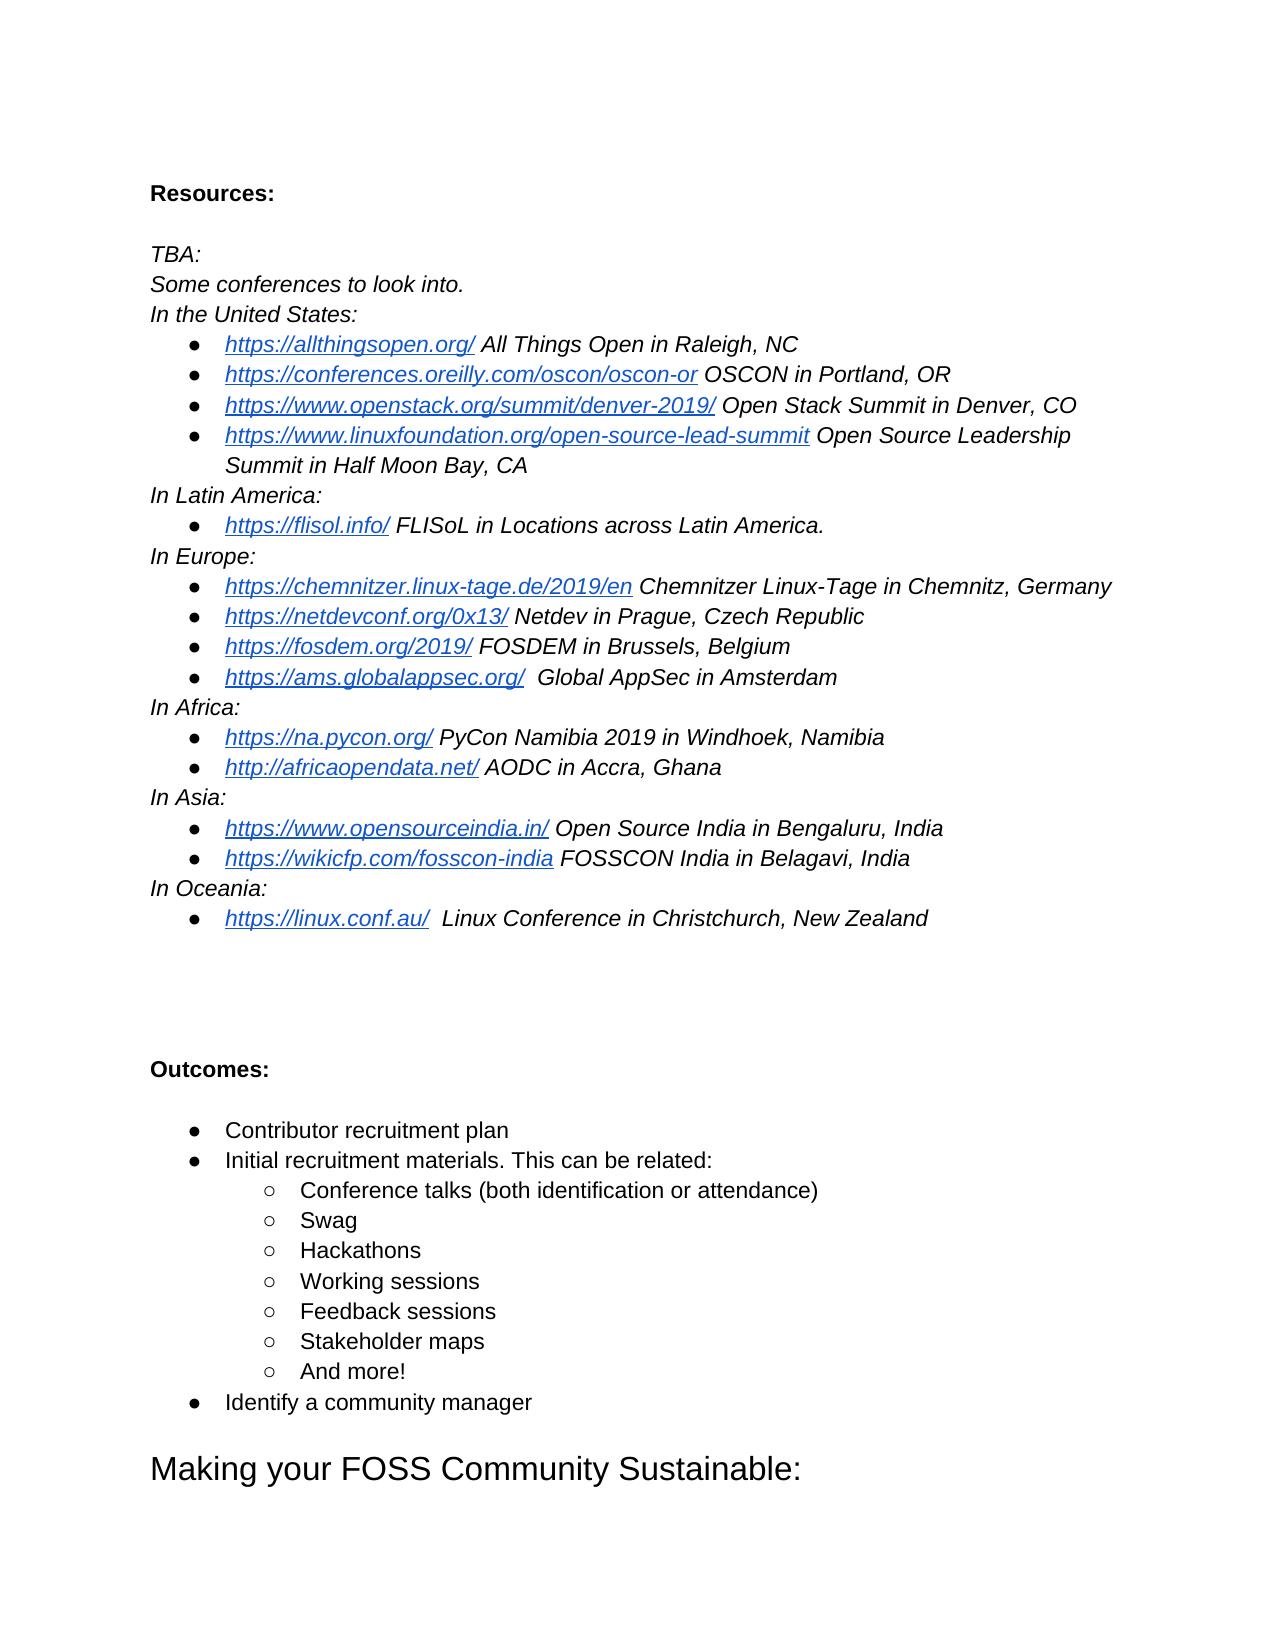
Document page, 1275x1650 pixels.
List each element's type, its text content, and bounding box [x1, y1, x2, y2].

list https://www.openstack.org/summit/denver-2019/ Open Stack Summit in Denver, CO [187, 392, 1125, 418]
list https://fosdem.org/2019/ FOSDEM in Brussels, Belgium [187, 633, 1125, 660]
list Swag [262, 1207, 1125, 1234]
text TBA: [150, 241, 1125, 267]
list https://ams.globalappsec.org/ Global AppSec in Amsterdam [187, 663, 1125, 690]
list Conference talks (both identification or attendance) [262, 1177, 1125, 1203]
text Outcomes: [150, 1056, 1125, 1083]
text In Latin America: [150, 482, 1125, 509]
list https://www.opensourceindia.in/ Open Source India in Bengaluru, India [187, 814, 1125, 841]
text Making your FOSS Community Sustainable: [150, 1449, 1125, 1487]
list Initial recruitment materials. This can be related: [187, 1147, 1125, 1173]
list https://allthingsopen.org/ All Things Open in Raleigh, NC [187, 331, 1125, 358]
list https://na.pycon.org/ PyCon Namibia 2019 in Windhoek, Namibia [187, 724, 1125, 750]
text In Africa: [150, 694, 1125, 720]
list https://conferences.oreilly.com/oscon/oscon-or OSCON in Portland, OR [187, 361, 1125, 388]
list Working sessions [262, 1268, 1125, 1294]
text In Europe: [150, 543, 1125, 569]
list https://netdevconf.org/0x13/ Netdev in Prague, Czech Republic [187, 603, 1125, 629]
list Identify a community manager [187, 1388, 1125, 1415]
list https://wikicfp.com/fosscon-india FOSSCON India in Belagavi, India [187, 845, 1125, 871]
list Hackathons [262, 1237, 1125, 1264]
list Feedback sessions [262, 1298, 1125, 1324]
text Resources: [150, 180, 1125, 207]
list And more! [262, 1358, 1125, 1385]
list https://chemnitzer.linux-tage.de/2019/en Chemnitzer Linux-Tage in Chemnitz, Germany [187, 573, 1125, 599]
text In the United States: [150, 301, 1125, 327]
text Some conferences to look into. [150, 271, 1125, 297]
text In Asia: [150, 784, 1125, 811]
list http://africaopendata.net/ AODC in Accra, Ghana [187, 754, 1125, 781]
list https://flisol.info/ FLISoL in Locations across Latin America. [187, 512, 1125, 539]
list Contributor recruitment plan [187, 1117, 1125, 1143]
list https://www.linuxfoundation.org/open-source-lead-summit Open Source Leadership Summit in Half Moon Bay, CA [187, 422, 1125, 478]
list https://linux.conf.au/ Linux Conference in Christchurch, New Zealand [187, 905, 1125, 932]
list Stakeholder maps [262, 1328, 1125, 1354]
text In Oceania: [150, 875, 1125, 901]
